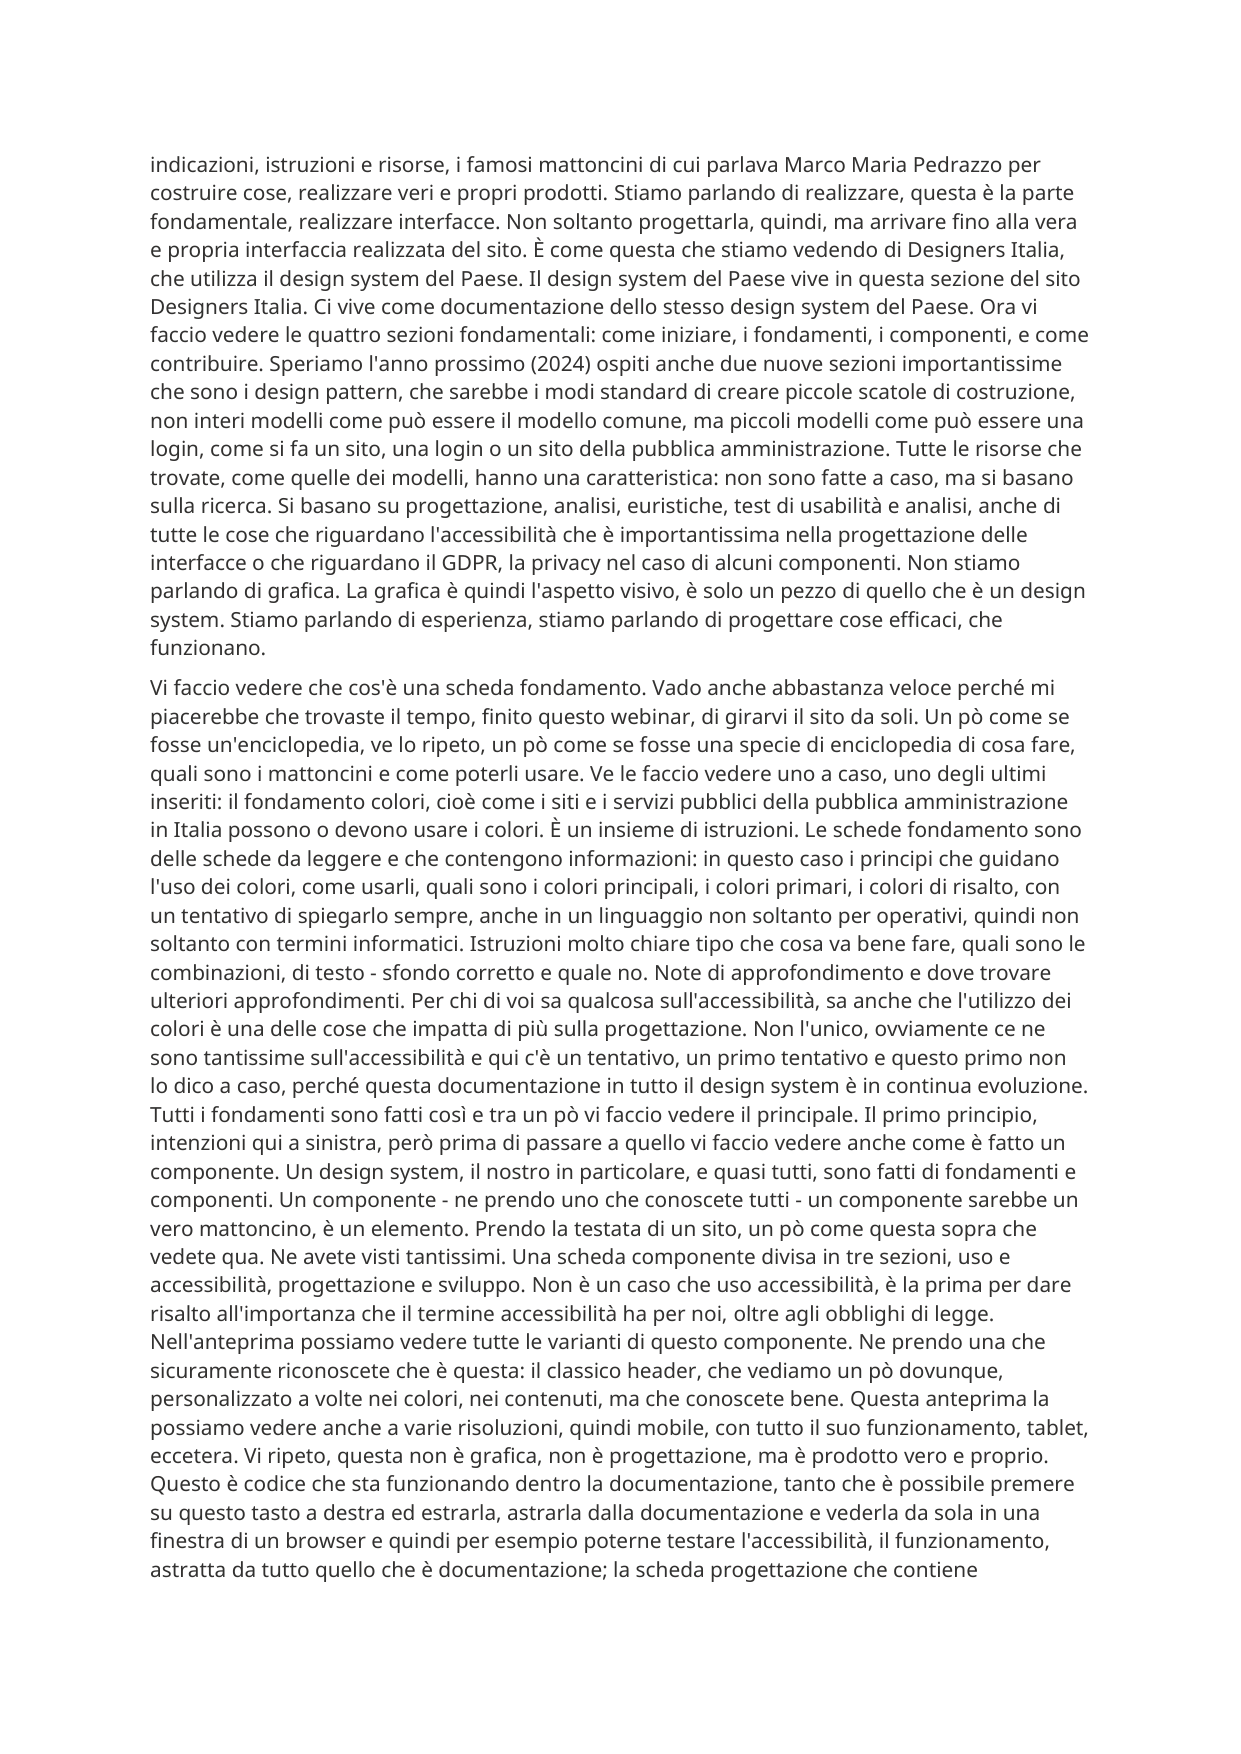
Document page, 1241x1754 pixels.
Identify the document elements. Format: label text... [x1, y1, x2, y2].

text Vi faccio vedere che cos'è una scheda fondamento. Vado anche abbastanza veloce perché mi piacerebbe che trovaste il tempo, finito questo webinar, di girarvi il sito da soli. Un pò come se fosse un'enciclopedia, ve lo ripeto, un pò come se fosse una specie di enciclopedia di cosa fare, quali sono i mattoncini e come poterli usare. Ve le faccio vedere uno a caso, uno degli ultimi inseriti: il fondamento colori, cioè come i siti e i servizi pubblici della pubblica amministrazione in Italia possono o devono usare i colori. È un insieme di istruzioni. Le schede fondamento sono delle schede da leggere e che contengono informazioni: in questo caso i principi che guidano l'uso dei colori, come usarli, quali sono i colori principali, i colori primari, i colori di risalto, con un tentativo di spiegarlo sempre, anche in un linguaggio non soltanto per operativi, quindi non soltanto con termini informatici. Istruzioni molto chiare tipo che cosa va bene fare, quali sono le combinazioni, di testo - sfondo corretto e quale no. Note di approfondimento e dove trovare ulteriori approfondimenti. Per chi di voi sa qualcosa sull'accessibilità, sa anche che l'utilizzo dei colori è una delle cose che impatta di più sulla progettazione. Non l'unico, ovviamente ce ne sono tantissime sull'accessibilità e qui c'è un tentativo, un primo tentativo e questo primo non lo dico a caso, perché questa documentazione in tutto il design system è in continua evoluzione. Tutti i fondamenti sono fatti così e tra un pò vi faccio vedere il principale. Il primo principio, intenzioni qui a sinistra, però prima di passare a quello vi faccio vedere anche come è fatto un componente. Un design system, il nostro in particolare, e quasi tutti, sono fatti di fondamenti e componenti. Un componente - ne prendo uno che conoscete tutti - un componente sarebbe un vero mattoncino, è un elemento. Prendo la testata di un sito, un pò come questa sopra che vedete qua. Ne avete visti tantissimi. Una scheda componente divisa in tre sezioni, uso e accessibilità, progettazione e sviluppo. Non è un caso che uso accessibilità, è la prima per dare risalto all'importanza che il termine accessibilità ha per noi, oltre agli obblighi di legge. Nell'anteprima possiamo vedere tutte le varianti di questo componente. Ne prendo una che sicuramente riconoscete che è questa: il classico header, che vediamo un pò dovunque, personalizzato a volte nei colori, nei contenuti, ma che conoscete bene. Questa anteprima la possiamo vedere anche a varie risoluzioni, quindi mobile, con tutto il suo funzionamento, tablet, eccetera. Vi ripeto, questa non è grafica, non è progettazione, ma è prodotto vero e proprio. Questo è codice che sta funzionando dentro la documentazione, tanto che è possibile premere su questo tasto a destra ed estrarla, astrarla dalla documentazione e vederla da sola in una finestra di un browser e quindi per esempio poterne testare l'accessibilità, il funzionamento, astratta da tutto quello che è documentazione; la scheda progettazione che contiene [150, 673, 1090, 1583]
text indicazioni, istruzioni e risorse, i famosi mattoncini di cui parlava Marco Maria Pedrazzo per costruire cose, realizzare veri e propri prodotti. Stiamo parlando di realizzare, questa è la parte fondamentale, realizzare interfacce. Non soltanto progettarla, quindi, ma arrivare fino alla vera e propria interfaccia realizzata del sito. È come questa che stiamo vedendo di Designers Italia, che utilizza il design system del Paese. Il design system del Paese vive in questa sezione del sito Designers Italia. Ci vive come documentazione dello stesso design system del Paese. Ora vi faccio vedere le quattro sezioni fondamentali: come iniziare, i fondamenti, i componenti, e come contribuire. Speriamo l'anno prossimo (2024) ospiti anche due nuove sezioni importantissime che sono i design pattern, che sarebbe i modi standard di creare piccole scatole di costruzione, non interi modelli come può essere il modello comune, ma piccoli modelli come può essere una login, come si fa un sito, una login o un sito della pubblica amministrazione. Tutte le risorse che trovate, come quelle dei modelli, hanno una caratteristica: non sono fatte a caso, ma si basano sulla ricerca. Si basano su progettazione, analisi, euristiche, test di usabilità e analisi, anche di tutte le cose che riguardano l'accessibilità che è importantissima nella progettazione delle interfacce o che riguardano il GDPR, la privacy nel caso di alcuni componenti. Non stiamo parlando di grafica. La grafica è quindi l'aspetto visivo, è solo un pezzo di quello che è un design system. Stiamo parlando di esperienza, stiamo parlando di progettare cose efficaci, che funzionano. [150, 150, 1090, 662]
